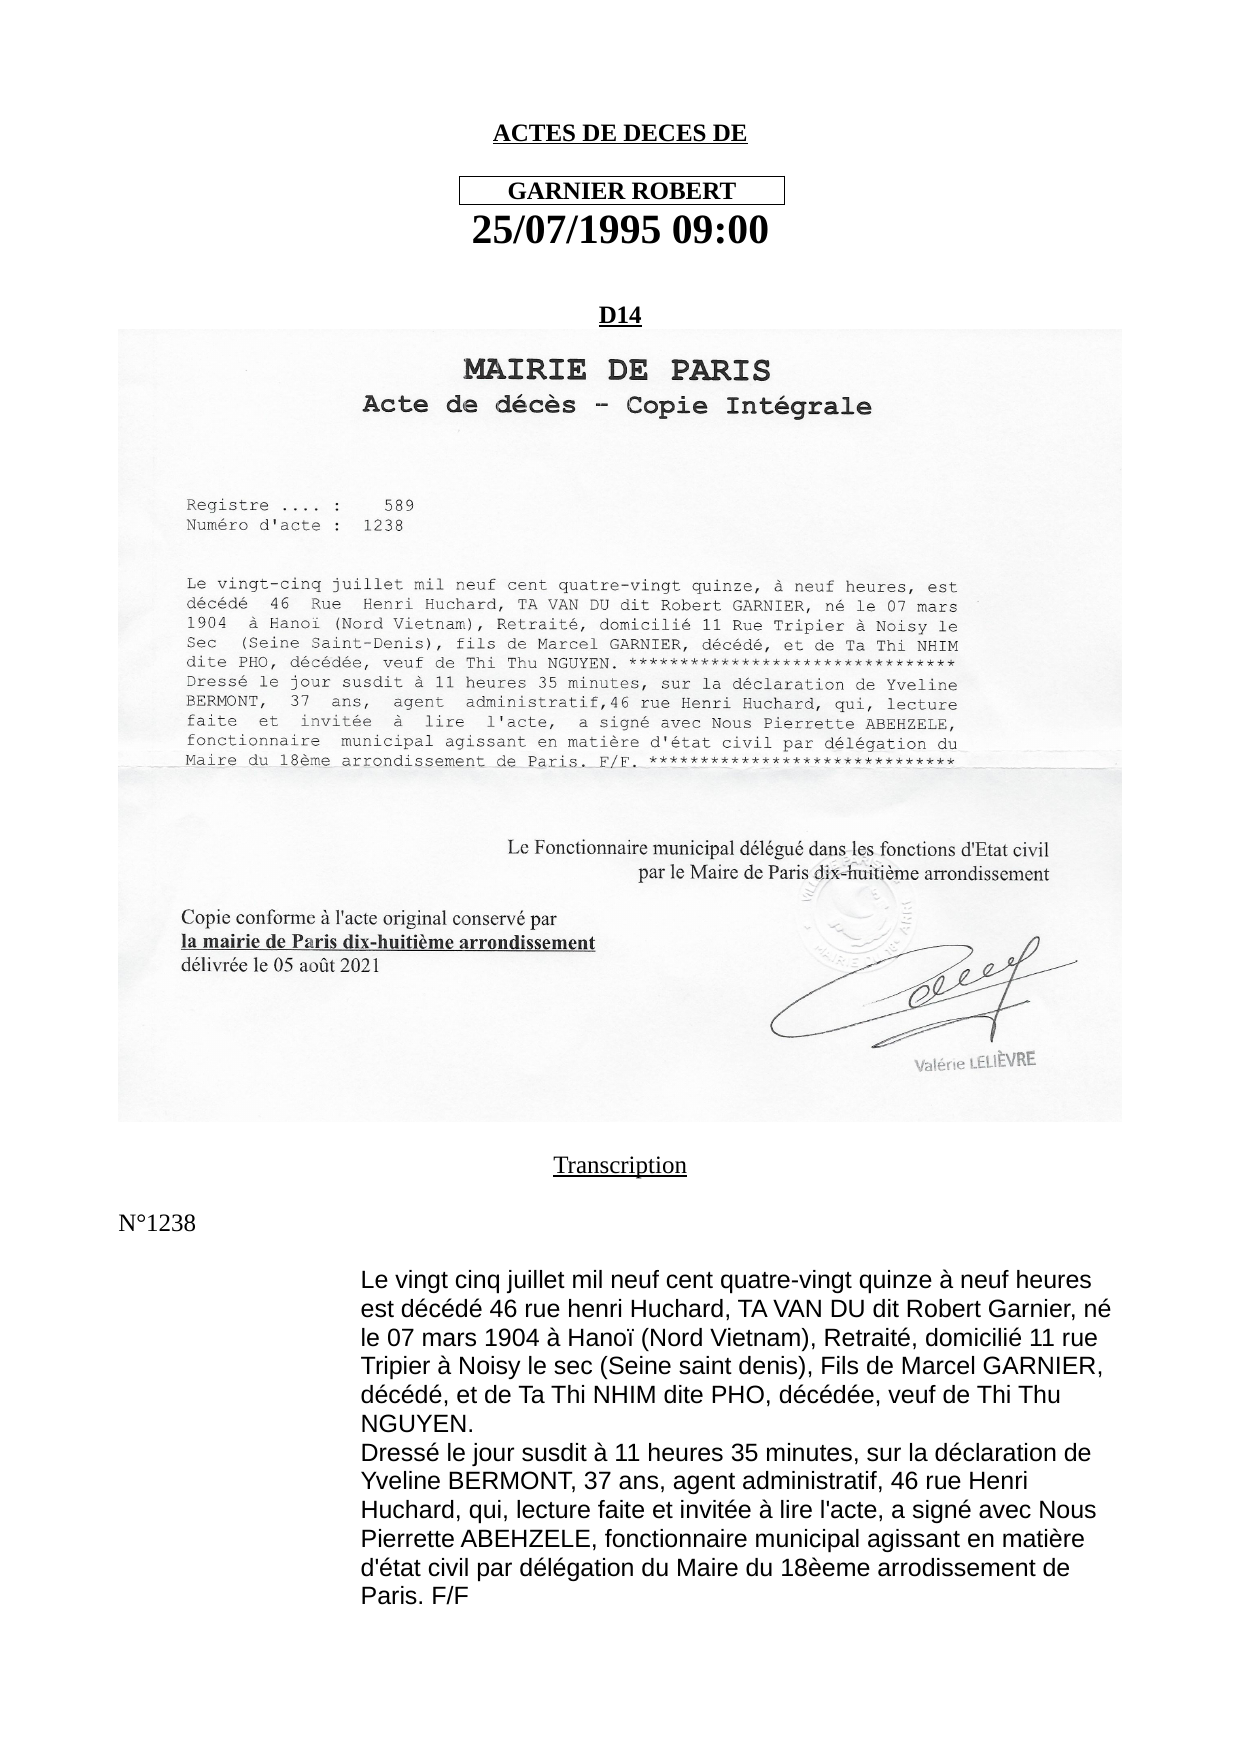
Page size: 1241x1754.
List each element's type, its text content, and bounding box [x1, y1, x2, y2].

text D14 [118, 300, 1122, 329]
text 25/07/1995 09:00 [118, 204, 1122, 252]
text GARNIER ROBERT [460, 177, 784, 204]
picture [118, 329, 1122, 1122]
text ACTES DE DECES DE [118, 118, 1122, 147]
text Transcription [118, 1150, 1122, 1179]
text Le vingt cinq juillet mil neuf cent quatre-vingt quinze à neuf heures est décédé 46 rue henri Huchard, TA VAN DU dit Robert Garnier, né le 07 mars 1904 à Hanoï (Nord Vietnam), Retraité, domicilié 11 rue Tripier à Noisy le sec (Seine saint denis), Fils de Marcel GARNIER, décédé, et de Ta Thi NHIM dite PHO, décédée, veuf de Thi Thu NGUYEN. [360, 1265, 1122, 1438]
text N°1238 [118, 1208, 1122, 1236]
text Dressé le jour susdit à 11 heures 35 minutes, sur la déclaration de Yveline BERMONT, 37 ans, agent administratif, 46 rue Henri Huchard, qui, lecture faite et invitée à lire l'acte, a signé avec Nous Pierrette ABEHZELE, fonctionnaire municipal agissant en matière d'état civil par délégation du Maire du 18èeme arrodissement de Paris. F/F [360, 1438, 1122, 1610]
